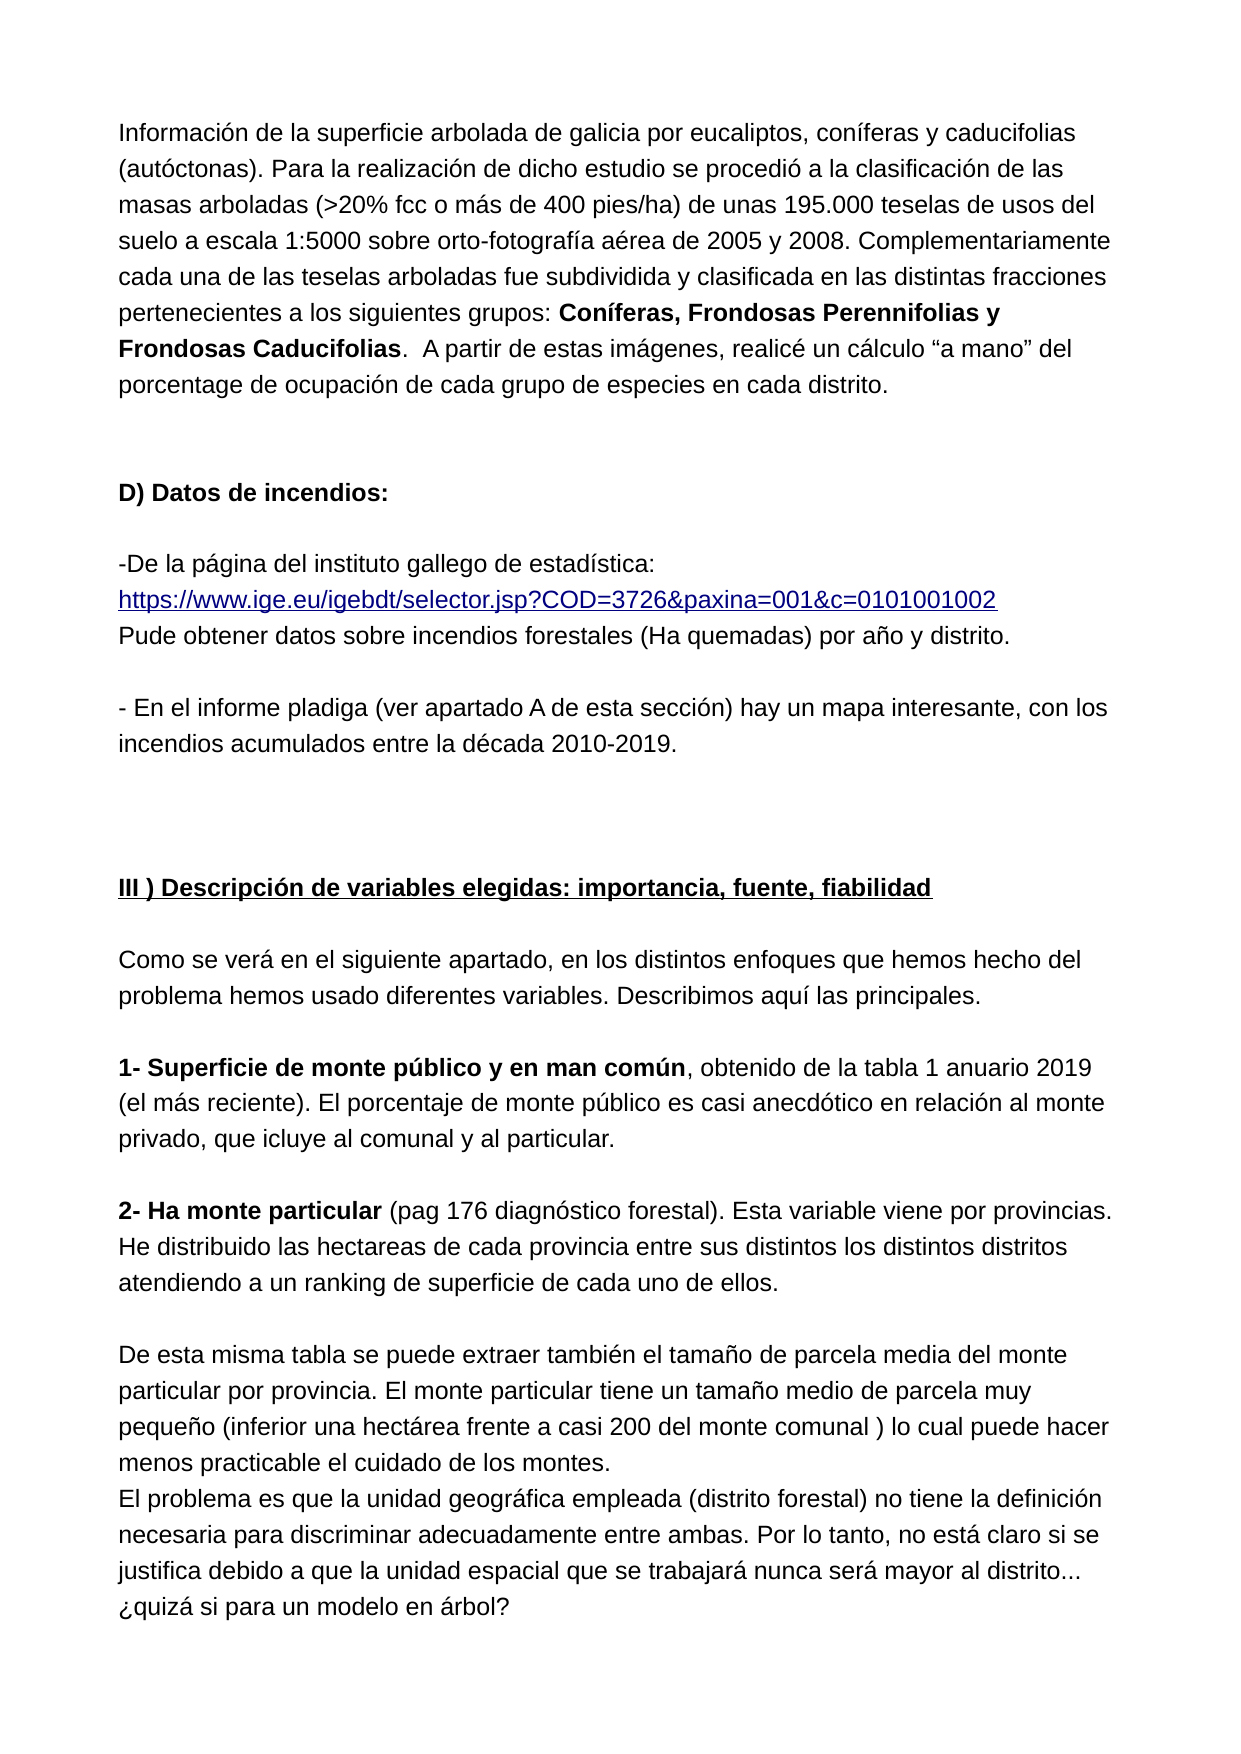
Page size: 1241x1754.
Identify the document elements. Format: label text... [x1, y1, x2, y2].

text De esta misma tabla se puede extraer también el tamaño de parcela media del monte particular por provincia. El monte particular tiene un tamaño medio de parcela muy pequeño (inferior una hectárea frente a casi 200 del monte comunal ) lo cual puede hacer menos practicable el cuidado de los montes. [118, 1340, 1122, 1477]
text Pude obtener datos sobre incendios forestales (Ha quemadas) por año y distrito. [118, 621, 1122, 650]
text -De la página del instituto gallego de estadística: [118, 549, 1122, 578]
text https://www.ige.eu/igebdt/selector.jsp?COD=3726&paxina=001&c=0101001002 [118, 585, 1122, 614]
text Como se verá en el siguiente apartado, en los distintos enfoques que hemos hecho del problema hemos usado diferentes variables. Describimos aquí las principales. [118, 945, 1122, 1009]
text 1- Superficie de monte público y en man común, obtenido de la tabla 1 anuario 2019 (el más reciente). El porcentaje de monte público es casi anecdótico en relación al monte privado, que icluye al comunal y al particular. [118, 1052, 1122, 1153]
text D) Datos de incendios: [118, 477, 1122, 506]
text El problema es que la unidad geográfica empleada (distrito forestal) no tiene la definición necesaria para discriminar adecuadamente entre ambas. Por lo tanto, no está claro si se justifica debido a que la unidad espacial que se trabajará nunca será mayor al distrito... ¿quizá si para un modelo en árbol? [118, 1484, 1122, 1620]
text III ) Descripción de variables elegidas: importancia, fuente, fiabilidad [118, 873, 1122, 902]
text - En el informe pladiga (ver apartado A de esta sección) hay un mapa interesante, con los incendios acumulados entre la década 2010-2019. [118, 693, 1122, 758]
text 2- Ha monte particular (pag 176 diagnóstico forestal). Esta variable viene por provincias. He distribuido las hectareas de cada provincia entre sus distintos los distintos distritos atendiendo a un ranking de superficie de cada uno de ellos. [118, 1196, 1122, 1297]
text Información de la superficie arbolada de galicia por eucaliptos, coníferas y caducifolias (autóctonas). Para la realización de dicho estudio se procedió a la clasificación de las masas arboladas (>20% fcc o más de 400 pies/ha) de unas 195.000 teselas de usos del suelo a escala 1:5000 sobre orto-fotografía aérea de 2005 y 2008. Complementariamente cada una de las teselas arboladas fue subdividida y clasificada en las distintas fracciones pertenecientes a los siguientes grupos: Coníferas, Frondosas Perennifolias y Frondosas Caducifolias. A partir de estas imágenes, realicé un cálculo “a mano” del porcentage de ocupación de cada grupo de especies en cada distrito. [118, 118, 1122, 398]
